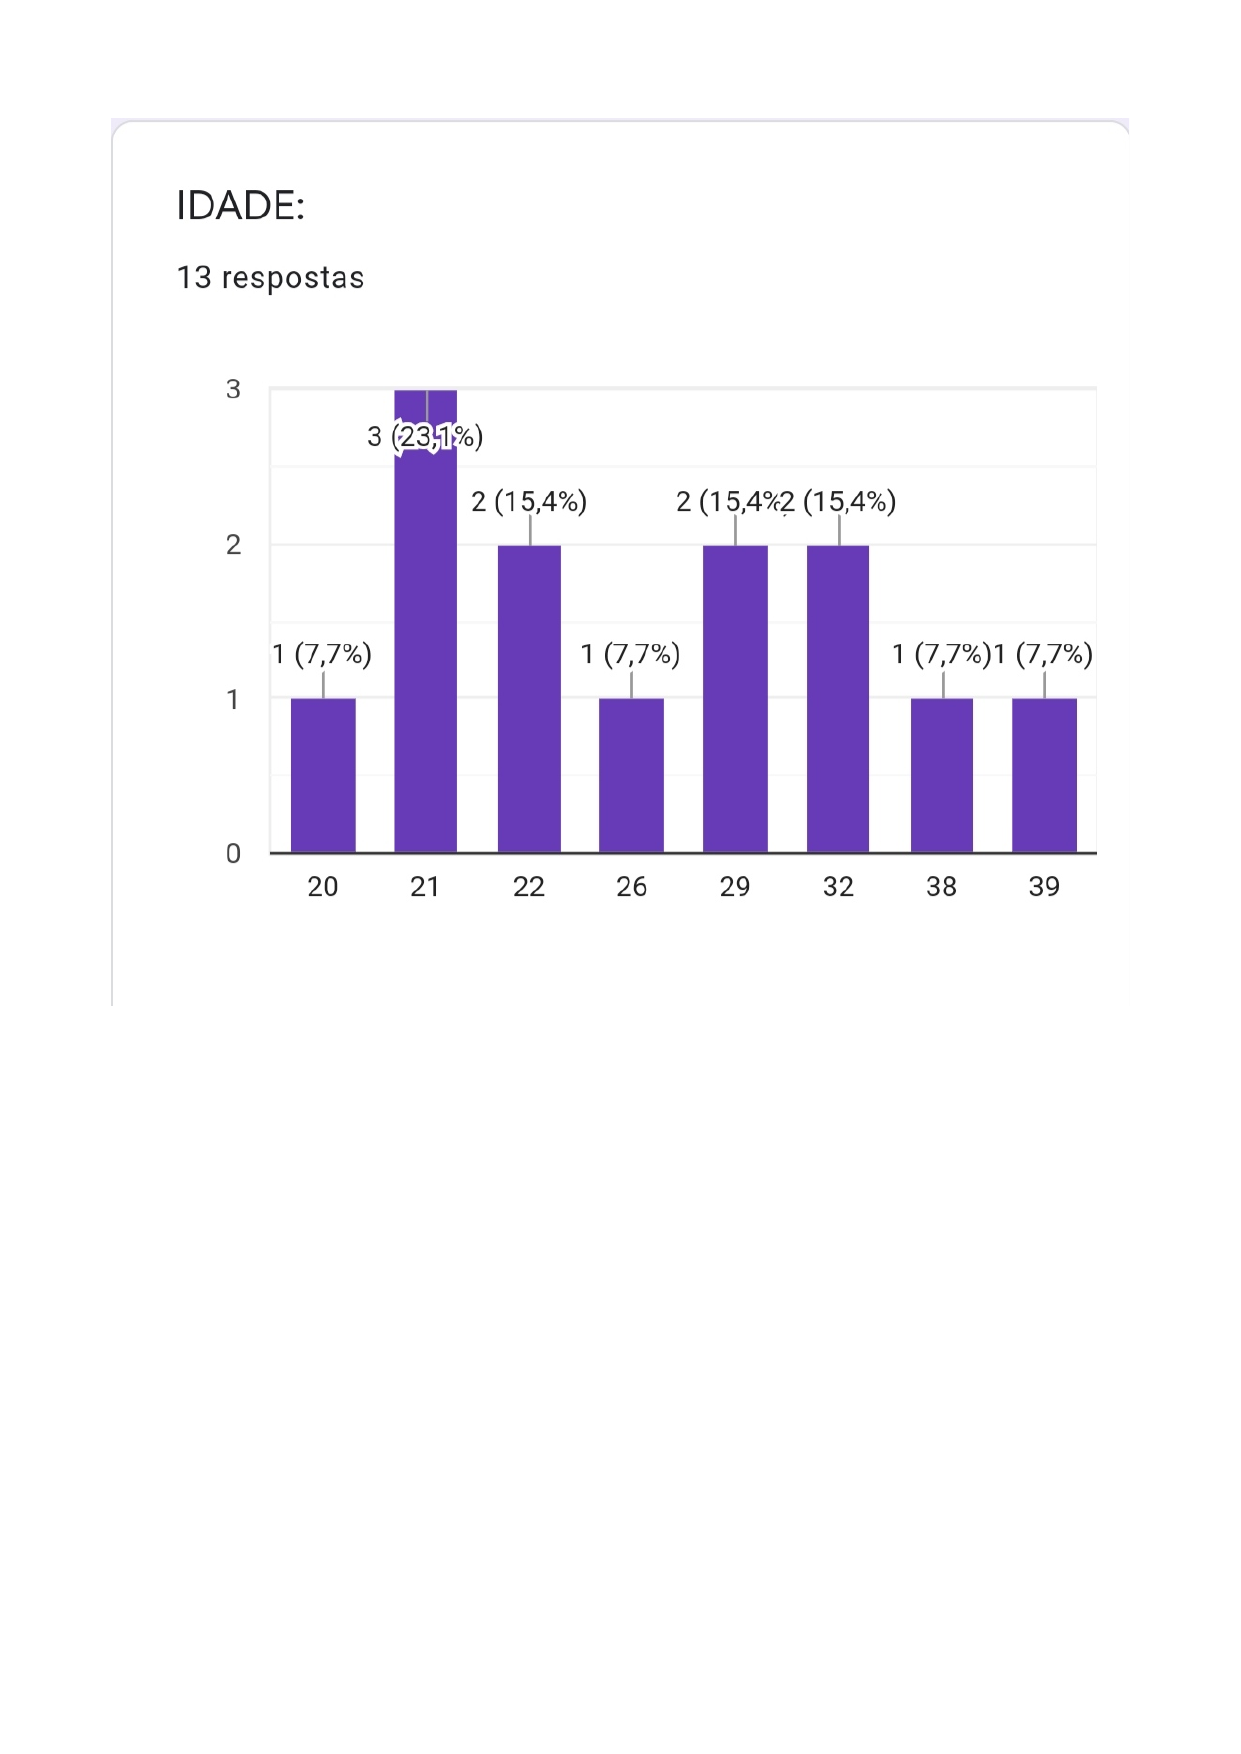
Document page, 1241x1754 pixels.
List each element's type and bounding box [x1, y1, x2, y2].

picture [111, 118, 1130, 1006]
